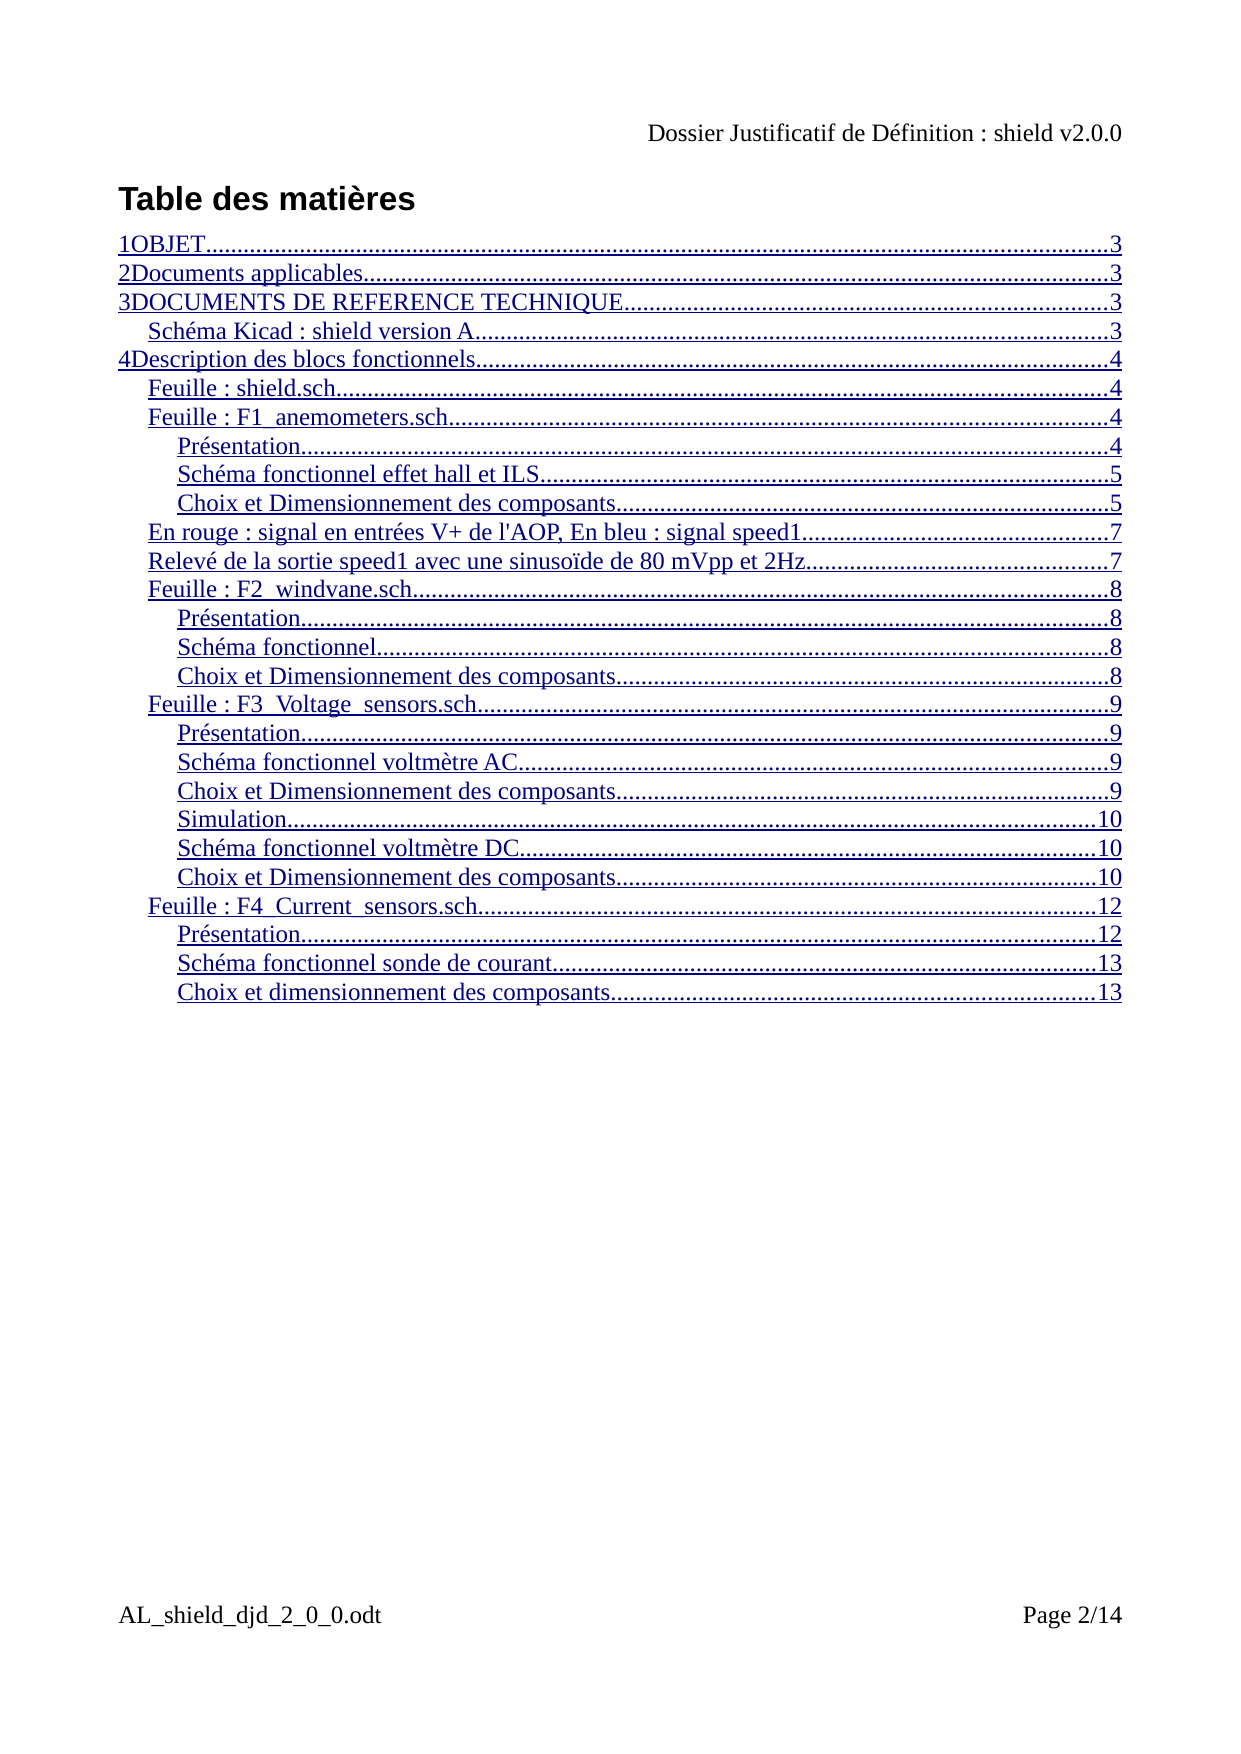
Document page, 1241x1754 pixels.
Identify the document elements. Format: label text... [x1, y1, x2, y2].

text Choix et Dimensionnement des composants 9 [177, 776, 1122, 801]
text Choix et Dimensionnement des composants 10 [177, 862, 1122, 887]
text Feuille : F4_Current_sensors.sch 12 [148, 891, 1122, 916]
text Présentation 9 [177, 718, 1122, 743]
text 3DOCUMENTS DE REFERENCE TECHNIQUE 3 [118, 287, 1122, 312]
text Présentation 4 [177, 431, 1122, 456]
text Schéma Kicad : shield version A 3 [148, 316, 1122, 341]
text Feuille : F2_windvane.sch 8 [148, 574, 1122, 599]
text Présentation 12 [177, 919, 1122, 944]
text Choix et Dimensionnement des composants 5 [177, 488, 1122, 513]
text Schéma fonctionnel effet hall et ILS 5 [177, 459, 1122, 484]
text Simulation 10 [177, 804, 1122, 829]
subtitle Table des matières [118, 178, 1122, 217]
text Feuille : F1_anemometers.sch 4 [148, 402, 1122, 427]
text Schéma fonctionnel voltmètre AC 9 [177, 747, 1122, 772]
text En rouge : signal en entrées V+ de l'AOP, En bleu : signal speed1 7 [148, 517, 1122, 542]
text Relevé de la sortie speed1 avec une sinusoïde de 80 mVpp et 2Hz 7 [148, 546, 1122, 571]
text 2Documents applicables 3 [118, 258, 1122, 283]
text 4Description des blocs fonctionnels 4 [118, 344, 1122, 369]
text 1OBJET 3 [118, 229, 1122, 254]
text Choix et dimensionnement des composants 13 [177, 977, 1122, 1002]
text Schéma fonctionnel 8 [177, 632, 1122, 657]
text Présentation 8 [177, 603, 1122, 628]
text Schéma fonctionnel sonde de courant 13 [177, 948, 1122, 973]
text Schéma fonctionnel voltmètre DC 10 [177, 833, 1122, 858]
text Feuille : F3_Voltage_sensors.sch 9 [148, 689, 1122, 714]
text Feuille : shield.sch 4 [148, 373, 1122, 398]
text Choix et Dimensionnement des composants 8 [177, 661, 1122, 686]
